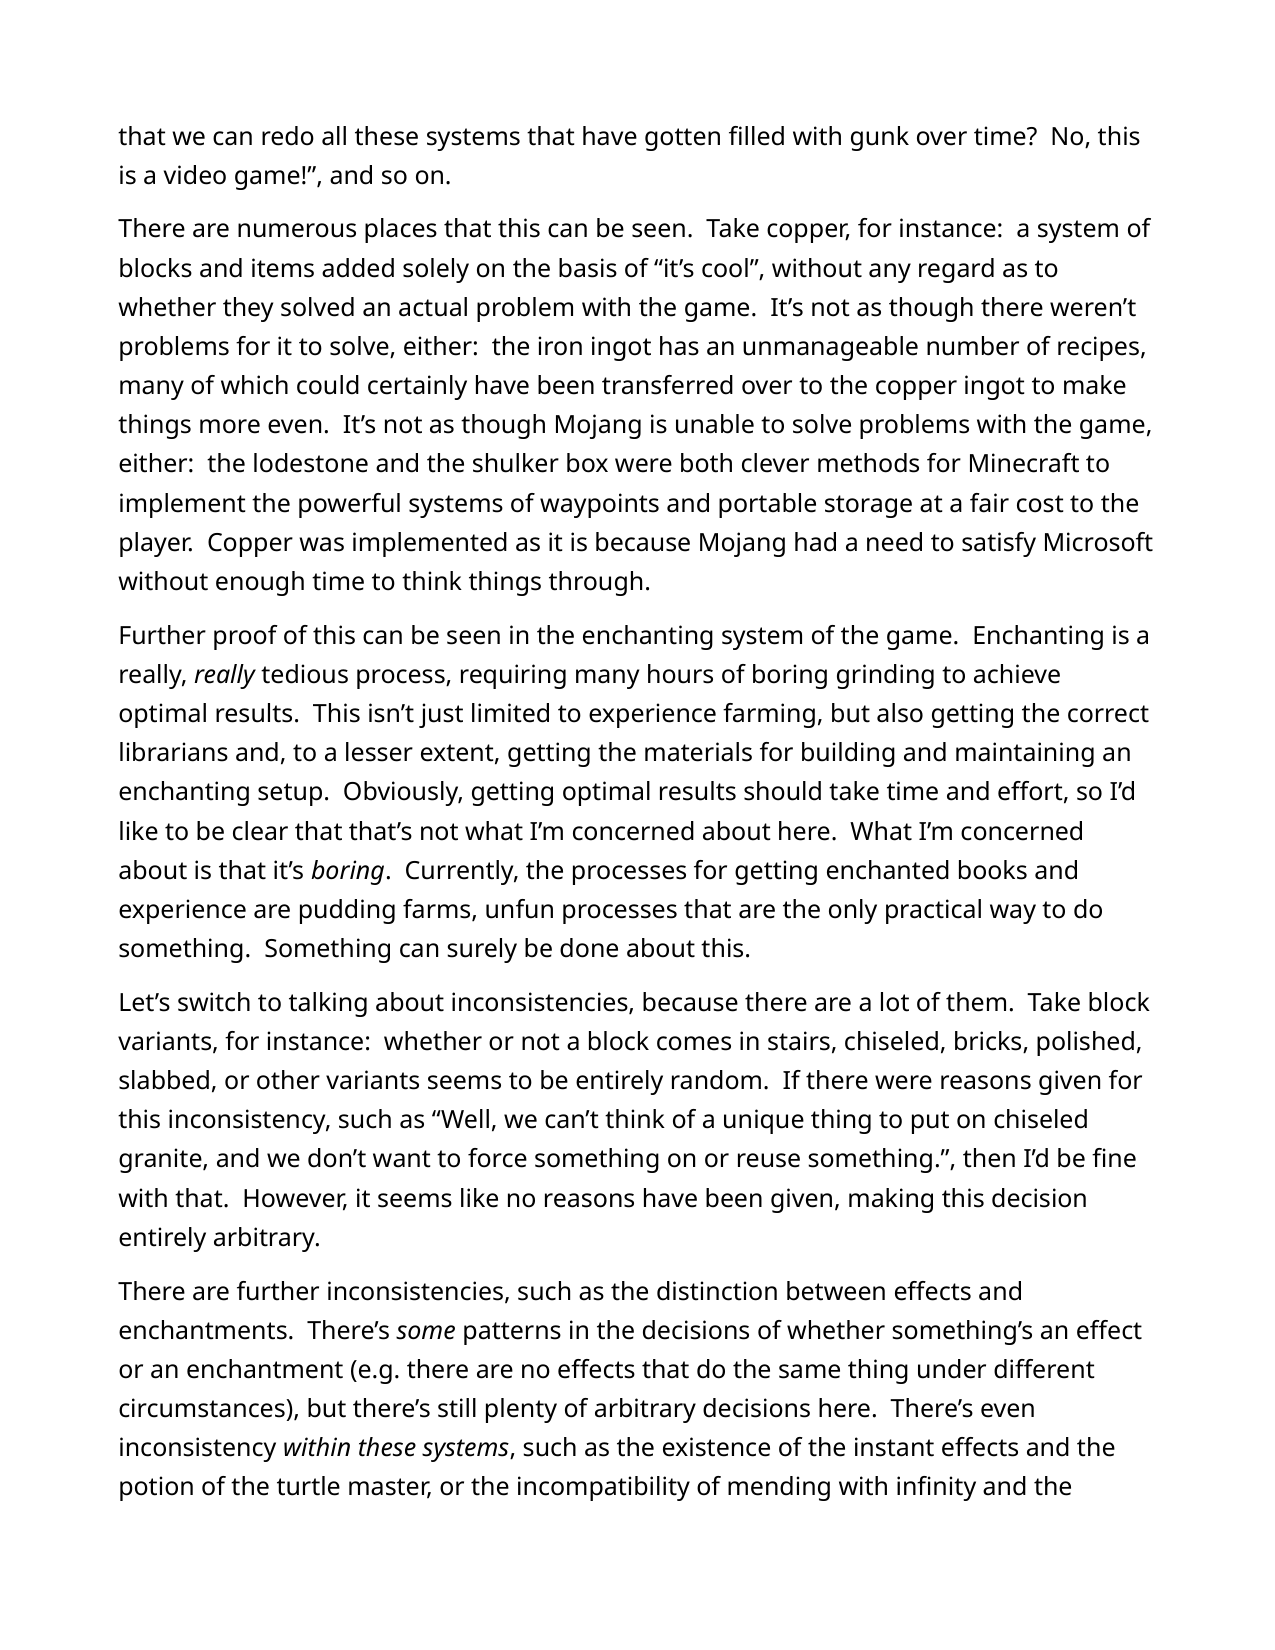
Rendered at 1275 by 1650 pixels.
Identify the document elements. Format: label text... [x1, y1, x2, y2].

text There are numerous places that this can be seen. Take copper, for instance: a system of blocks and items added solely on the basis of “it’s cool”, without any regard as to whether they solved an actual problem with the game. It’s not as though there weren’t problems for it to solve, either: the iron ingot has an unmanageable number of recipes, many of which could certainly have been transferred over to the copper ingot to make things more even. It’s not as though Mojang is unable to solve problems with the game, either: the lodestone and the shulker box were both clever methods for Minecraft to implement the powerful systems of waypoints and portable storage at a fair cost to the player. Copper was implemented as it is because Mojang had a need to satisfy Microsoft without enough time to think things through. [118, 211, 1157, 598]
text Further proof of this can be seen in the enchanting system of the game. Enchanting is a really, really tedious process, requiring many hours of boring grinding to achieve optimal results. This isn’t just limited to experience farming, but also getting the correct librarians and, to a lesser extent, getting the materials for building and maintaining an enchanting setup. Obviously, getting optimal results should take time and effort, so I’d like to be clear that that’s not what I’m concerned about here. What I’m concerned about is that it’s boring. Currently, the processes for getting enchanted books and experience are pudding farms, unfun processes that are the only practical way to do something. Something can surely be done about this. [118, 617, 1157, 965]
text that we can redo all these systems that have gotten filled with gunk over time? No, this is a video game!”, and so on. [118, 118, 1157, 191]
text There are further inconsistencies, such as the distinction between effects and enchantments. There’s some patterns in the decisions of whether something’s an effect or an enchantment (e.g. there are no effects that do the same thing under different circumstances), but there’s still plenty of arbitrary decisions here. There’s even inconsistency within these systems, such as the existence of the instant effects and the potion of the turtle master, or the incompatibility of mending with infinity and the [118, 1273, 1157, 1503]
text Let’s switch to talking about inconsistencies, because there are a lot of them. Take block variants, for instance: whether or not a block comes in stairs, chiseled, bricks, polished, slabbed, or other variants seems to be entirely random. If there were reasons given for this inconsistency, such as “Well, we can’t think of a unique thing to put on chiseled granite, and we don’t want to force something on or reuse something.”, then I’d be fine with that. However, it seems like no reasons have been given, making this decision entirely arbitrary. [118, 984, 1157, 1253]
